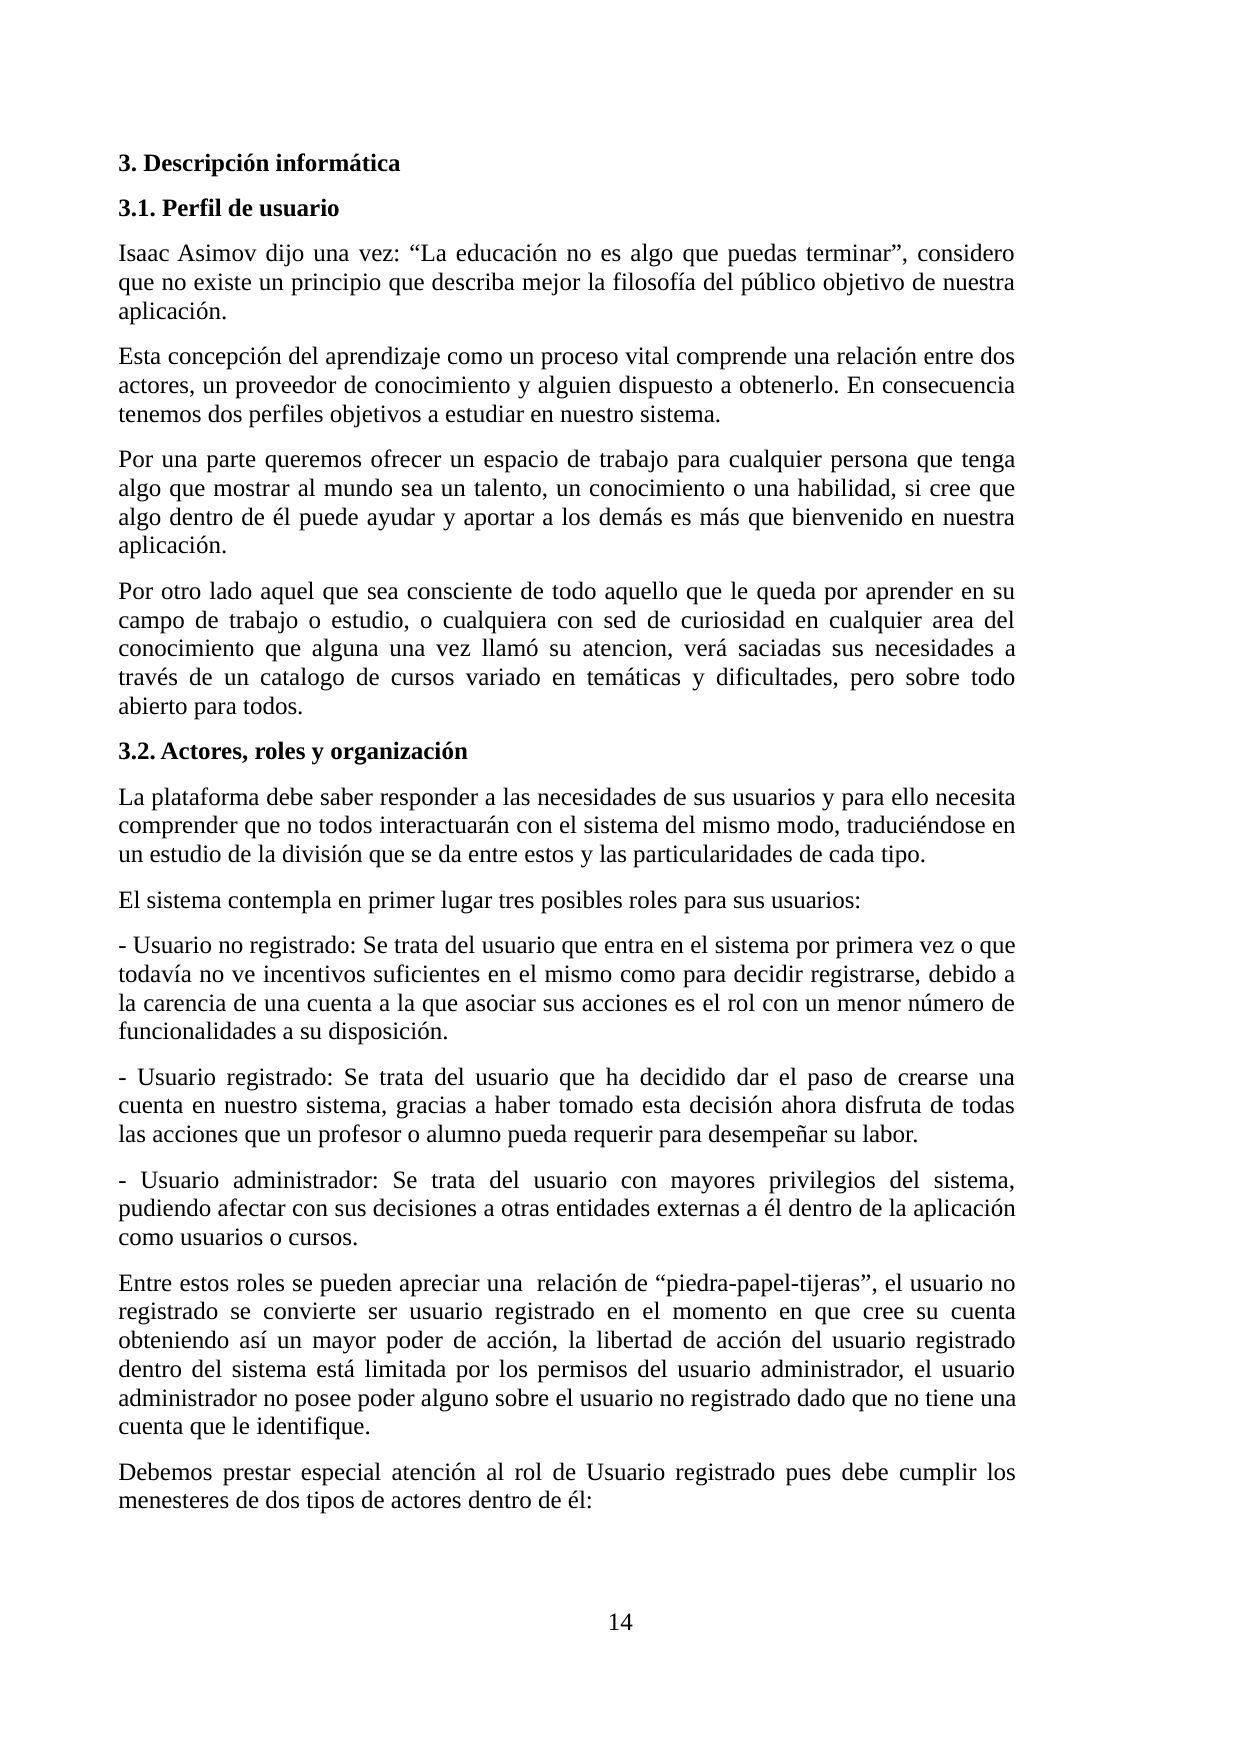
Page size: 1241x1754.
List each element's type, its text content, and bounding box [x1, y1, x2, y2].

text 3.2. Actores, roles y organización [118, 736, 1017, 765]
text - Usuario registrado: Se trata del usuario que ha decidido dar el paso de crearse una cuenta en nuestro sistema, gracias a haber tomado esta decisión ahora disfruta de todas las acciones que un profesor o alumno pueda requerir para desempeñar su labor. [118, 1062, 1017, 1148]
text El sistema contempla en primer lugar tres posibles roles para sus usuarios: [118, 885, 1017, 913]
text 3. Descripción informática [118, 148, 1017, 176]
text - Usuario administrador: Se trata del usuario con mayores privilegios del sistema, pudiendo afectar con sus decisiones a otras entidades externas a él dentro de la aplicación como usuarios o cursos. [118, 1165, 1017, 1251]
text Entre estos roles se pueden apreciar una relación de “piedra-papel-tijeras”, el usuario no registrado se convierte ser usuario registrado en el momento en que cree su cuenta obteniendo así un mayor poder de acción, la libertad de acción del usuario registrado dentro del sistema está limitada por los permisos del usuario administrador, el usuario administrador no posee poder alguno sobre el usuario no registrado dado que no tiene una cuenta que le identifique. [118, 1268, 1017, 1440]
text - Usuario no registrado: Se trata del usuario que entra en el sistema por primera vez o que todavía no ve incentivos suficientes en el mismo como para decidir registrarse, debido a la carencia de una cuenta a la que asociar sus acciones es el rol con un menor número de funcionalidades a su disposición. [118, 930, 1017, 1045]
text Debemos prestar especial atención al rol de Usuario registrado pues debe cumplir los menesteres de dos tipos de actores dentro de él: [118, 1457, 1017, 1514]
text Por una parte queremos ofrecer un espacio de trabajo para cualquier persona que tenga algo que mostrar al mundo sea un talento, un conocimiento o una habilidad, si cree que algo dentro de él puede ayudar y aportar a los demás es más que bienvenido en nuestra aplicación. [118, 444, 1017, 559]
text 3.1. Perfil de usuario [118, 193, 1017, 222]
text Esta concepción del aprendizaje como un proceso vital comprende una relación entre dos actores, un proveedor de conocimiento y alguien dispuesto a obtenerlo. En consecuencia tenemos dos perfiles objetivos a estudiar en nuestro sistema. [118, 341, 1017, 428]
text Por otro lado aquel que sea consciente de todo aquello que le queda por aprender en su campo de trabajo o estudio, o cualquiera con sed de curiosidad en cualquier area del conocimiento que alguna una vez llamó su atencion, verá saciadas sus necesidades a través de un catalogo de cursos variado en temáticas y dificultades, pero sobre todo abierto para todos. [118, 576, 1017, 720]
text La plataforma debe saber responder a las necesidades de sus usuarios y para ello necesita comprender que no todos interactuarán con el sistema del mismo modo, traduciéndose en un estudio de la división que se da entre estos y las particularidades de cada tipo. [118, 782, 1017, 868]
text Isaac Asimov dijo una vez: “La educación no es algo que puedas terminar”, considero que no existe un principio que describa mejor la filosofía del público objetivo de nuestra aplicación. [118, 238, 1017, 325]
